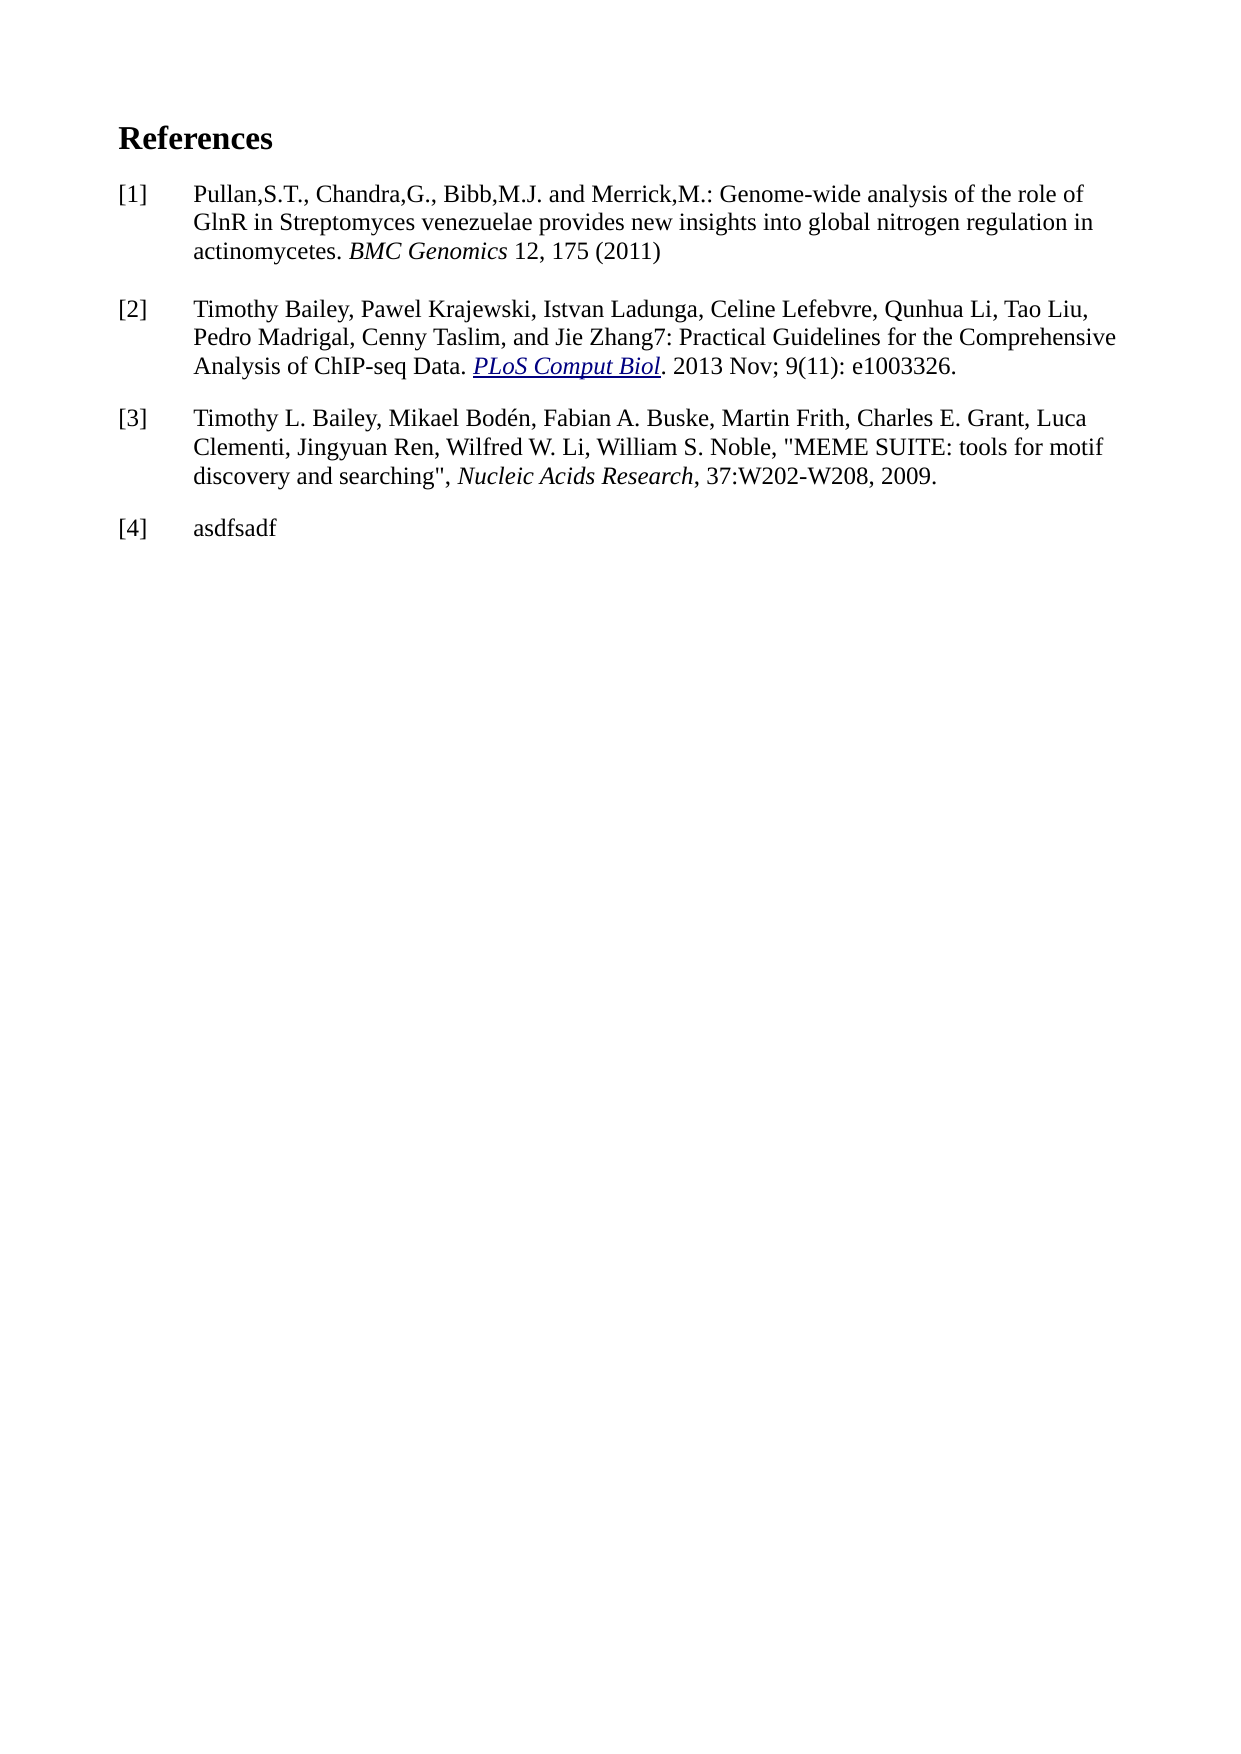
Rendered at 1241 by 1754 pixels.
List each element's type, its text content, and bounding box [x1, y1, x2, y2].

text [1] Pullan,S.T., Chandra,G., Bibb,M.J. and Merrick,M.: Genome-wide analysis of the role of GlnR in Streptomyces venezuelae provides new insights into global nitrogen regulation in actinomycetes. BMC Genomics 12, 175 (2011) [118, 179, 1122, 265]
text References [118, 118, 1122, 156]
text [3] Timothy L. Bailey, Mikael Bodén, Fabian A. Buske, Martin Frith, Charles E. Grant, Luca Clementi, Jingyuan Ren, Wilfred W. Li, William S. Noble, "MEME SUITE: tools for motif discovery and searching", Nucleic Acids Research, 37:W202-W208, 2009. [118, 403, 1122, 490]
text [4] asdfsadf [118, 513, 1122, 542]
text [2] Timothy Bailey, Pawel Krajewski, Istvan Ladunga, Celine Lefebvre, Qunhua Li, Tao Liu, Pedro Madrigal, Cenny Taslim, and Jie Zhang7: Practical Guidelines for the Comprehensive Analysis of ChIP-seq Data. PLoS Comput Biol. 2013 Nov; 9(11): e1003326. [118, 294, 1122, 380]
